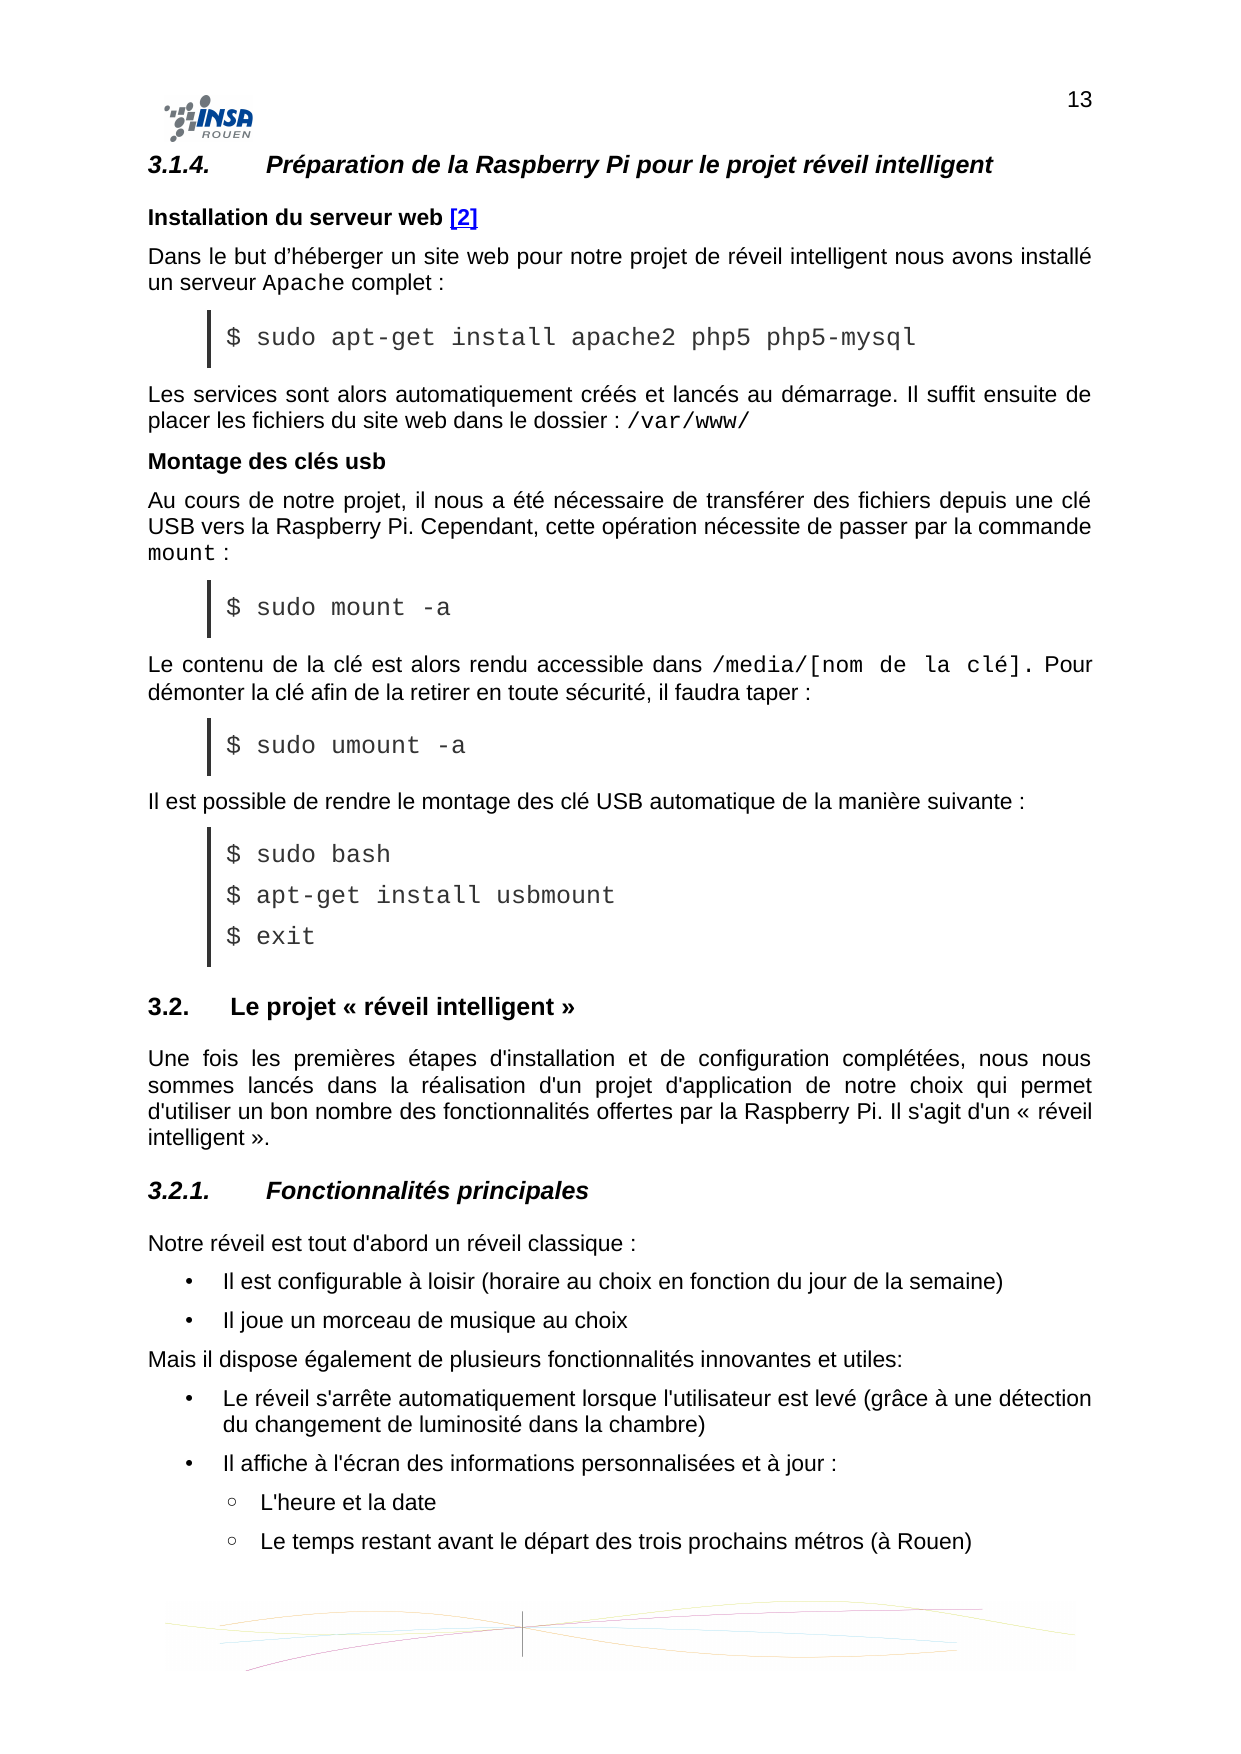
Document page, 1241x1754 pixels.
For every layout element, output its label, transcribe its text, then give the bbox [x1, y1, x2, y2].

text $ sudo umount -a [211, 718, 1092, 776]
text $ apt-get install usbmount [211, 868, 1092, 909]
list Il joue un morceau de musique au choix [185, 1307, 1092, 1333]
text Mais il dispose également de plusieurs fonctionnalités innovantes et utiles: [148, 1346, 1092, 1372]
subtitle Fonctionnalités principales [148, 1176, 1092, 1204]
text $ sudo mount -a [211, 580, 1092, 638]
text Installation du serveur web [2] [148, 204, 1092, 230]
text Il est possible de rendre le montage des clé USB automatique de la manière suivante : [148, 788, 1092, 814]
subtitle Préparation de la Raspberry Pi pour le projet réveil intelligent [148, 150, 1092, 179]
list Il affiche à l'écran des informations personnalisées et à jour : [185, 1450, 1092, 1476]
text $ sudo bash [211, 827, 1092, 868]
text Au cours de notre projet, il nous a été nécessaire de transférer des fichiers depuis une clé USB vers la Raspberry Pi. Cependant, cette opération nécessite de passer par la commande mount : [148, 487, 1092, 568]
picture [165, 1601, 1076, 1671]
text Dans le but d’héberger un site web pour notre projet de réveil intelligent nous avons installé un serveur Apache complet : [148, 243, 1092, 298]
text $ exit [211, 909, 1092, 967]
text Notre réveil est tout d'abord un réveil classique : [148, 1229, 1092, 1256]
list Le réveil s'arrête automatiquement lorsque l'utilisateur est levé (grâce à une détection du changement de luminosité dans la chambre) [185, 1385, 1092, 1438]
text Le contenu de la clé est alors rendu accessible dans /media/[nom de la clé]. Pour démonter la clé afin de la retirer en toute sécurité, il faudra taper : [148, 651, 1092, 705]
text Montage des clés usb [148, 448, 1092, 474]
list Le temps restant avant le départ des trois prochains métros (à Rouen) [223, 1528, 1092, 1554]
list L'heure et la date [223, 1489, 1092, 1515]
picture [164, 95, 253, 142]
subtitle Le projet « réveil intelligent » [148, 992, 1092, 1020]
list Il est configurable à loisir (horaire au choix en fonction du jour de la semaine) [185, 1268, 1092, 1295]
text Une fois les premières étapes d'installation et de configuration complétées, nous nous sommes lancés dans la réalisation d'un projet d'application de notre choix qui permet d'utiliser un bon nombre des fonctionnalités offertes par la Raspberry Pi. Il s'agit d'un « réveil intelligent ». [148, 1045, 1092, 1151]
text $ sudo apt-get install apache2 php5 php5-mysql [211, 310, 1092, 368]
text Les services sont alors automatiquement créés et lancés au démarrage. Il suffit ensuite de placer les fichiers du site web dans le dossier : /var/www/ [148, 381, 1092, 435]
